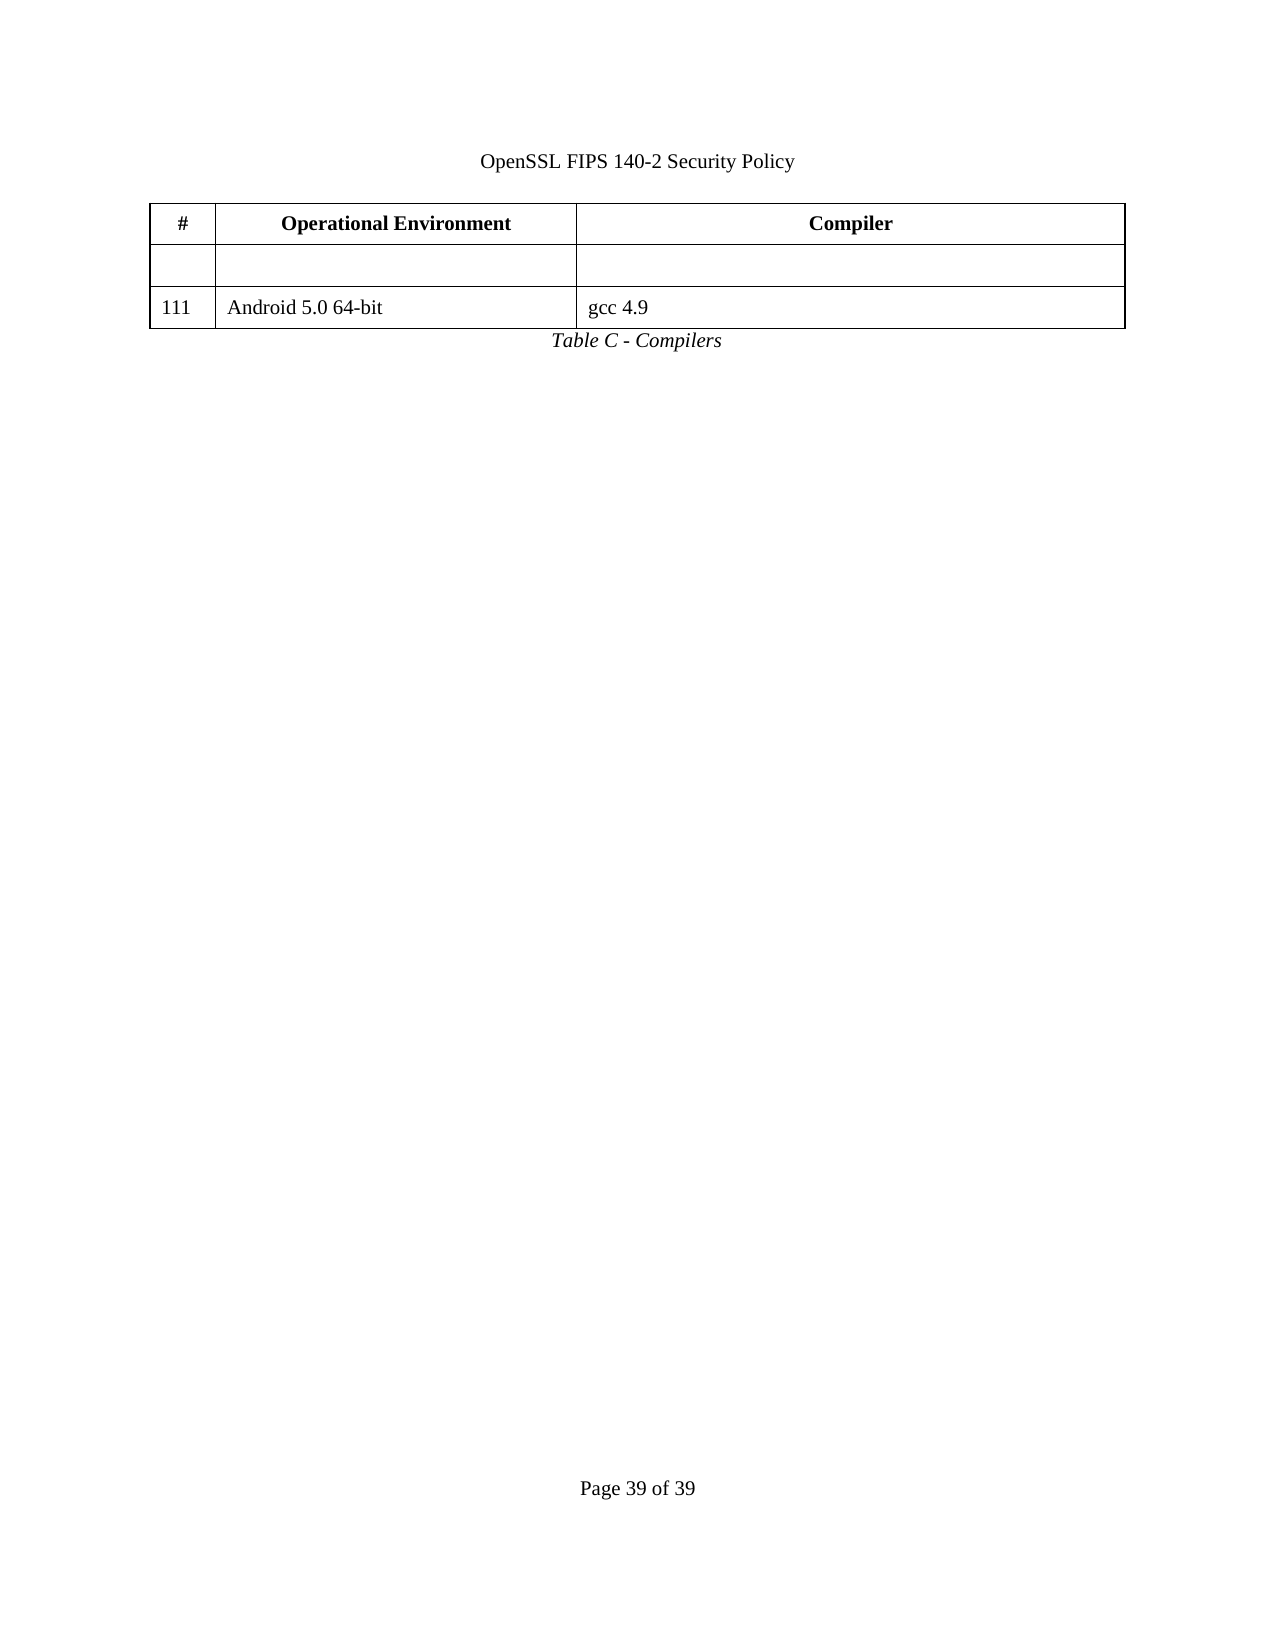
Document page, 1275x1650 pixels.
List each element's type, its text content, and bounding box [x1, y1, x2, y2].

table_cell [151, 245, 215, 286]
table_cell 111 [151, 287, 215, 328]
table_header # [151, 204, 215, 243]
table_cell [577, 245, 1124, 286]
table_cell gcc 4.9 [577, 287, 1124, 328]
table_cell Android 5.0 64-bit [216, 287, 576, 328]
table_header Operational Environment [216, 204, 576, 243]
table_cell [216, 245, 576, 286]
text Table C - Compilers [150, 329, 1125, 352]
table_header Compiler [577, 204, 1124, 243]
